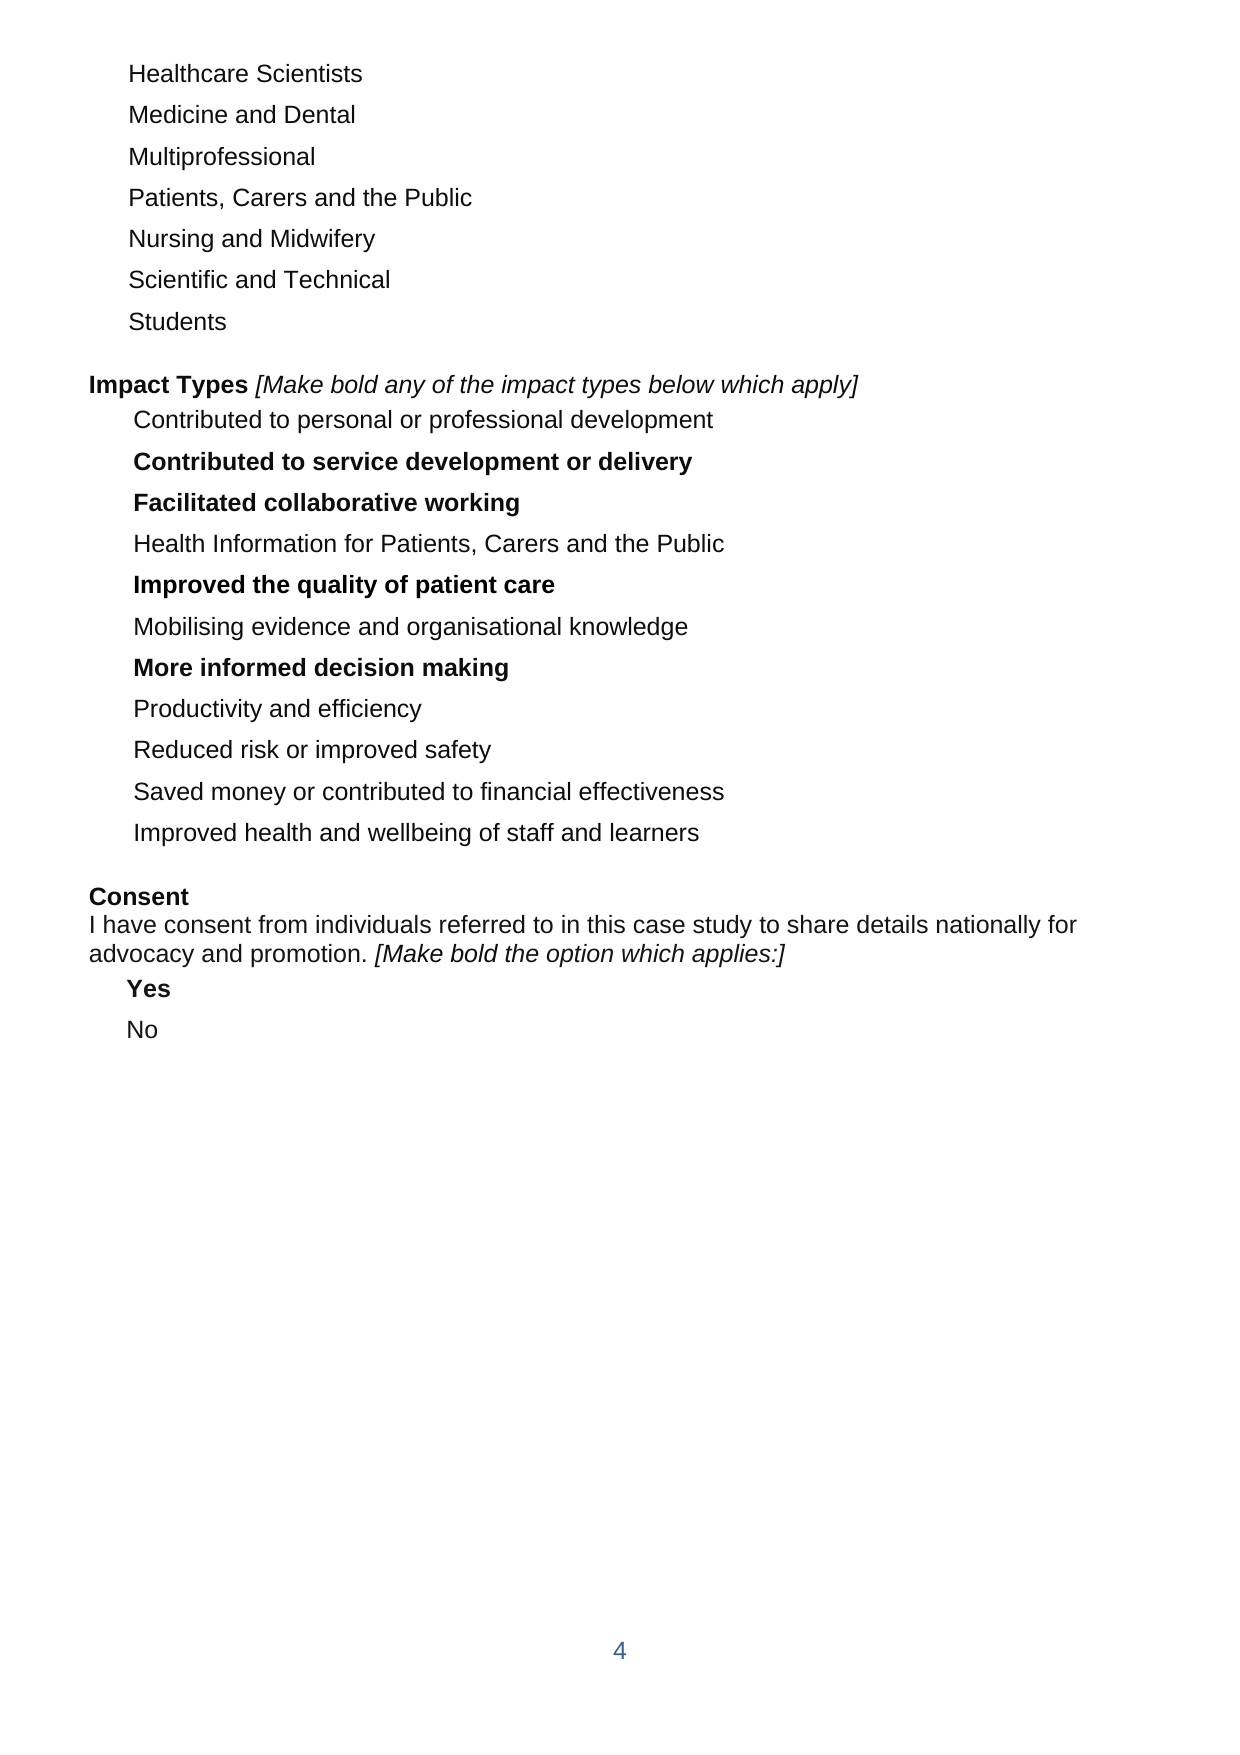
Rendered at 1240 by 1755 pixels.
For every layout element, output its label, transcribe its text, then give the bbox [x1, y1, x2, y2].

text Mobilising evidence and organisational knowledge [133, 612, 1151, 640]
text Scientific and Technical [128, 265, 1151, 294]
text Medicine and Dental [128, 100, 1151, 129]
text Reduced risk or improved safety [133, 735, 1151, 764]
text Improved the quality of patient care [133, 570, 1151, 599]
text I have consent from individuals referred to in this case study to share details nationally for advocacy and promotion. [Make bold the option which applies:] [89, 910, 1151, 968]
text Improved health and wellbeing of staff and learners [133, 818, 1151, 847]
text Contributed to personal or professional development [133, 405, 1151, 434]
text Nursing and Midwifery [128, 224, 1151, 253]
text No [126, 1015, 1151, 1044]
text Yes [126, 974, 1151, 1003]
text Consent [89, 882, 1151, 910]
text Health Information for Patients, Carers and the Public [133, 529, 1151, 558]
text Facilitated collaborative working [133, 488, 1151, 517]
text More informed decision making [133, 653, 1151, 682]
text Productivity and efficiency [133, 694, 1151, 723]
text Saved money or contributed to financial effectiveness [133, 777, 1151, 805]
text Students [128, 307, 1151, 335]
text Impact Types [Make bold any of the impact types below which apply] [89, 370, 1151, 399]
text Patients, Carers and the Public [128, 183, 1151, 212]
text Contributed to service development or delivery [133, 447, 1151, 475]
text Multiprofessional [128, 142, 1151, 170]
text Healthcare Scientists [128, 59, 1151, 88]
